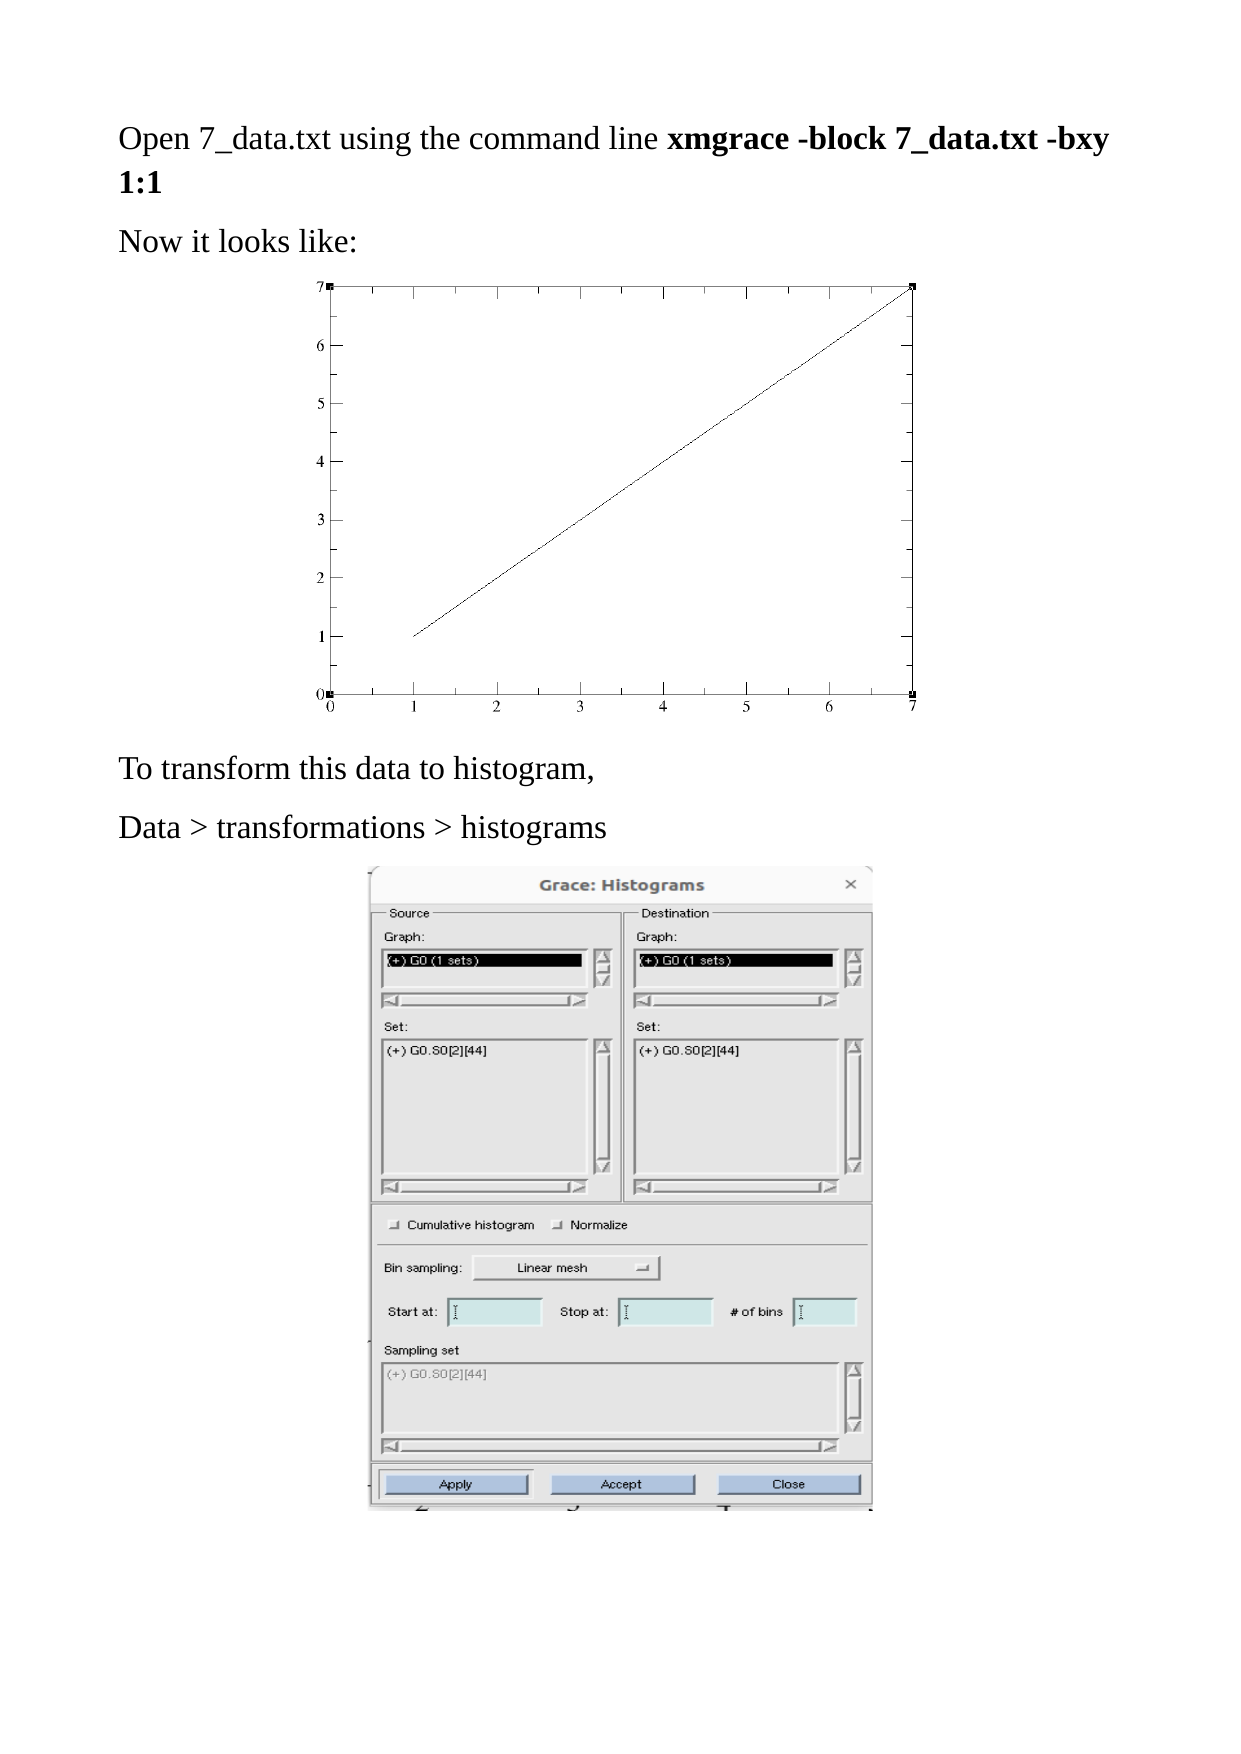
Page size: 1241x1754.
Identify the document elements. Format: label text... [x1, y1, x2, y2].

picture [367, 866, 873, 1511]
text To transform this data to histogram, [118, 749, 1122, 787]
text Now it looks like: [118, 221, 1122, 259]
picture [306, 279, 934, 734]
text Data > transformations > histograms [118, 807, 1122, 846]
text Open 7_data.txt using the command line xmgrace -block 7_data.txt -bxy 1:1 [118, 118, 1122, 201]
